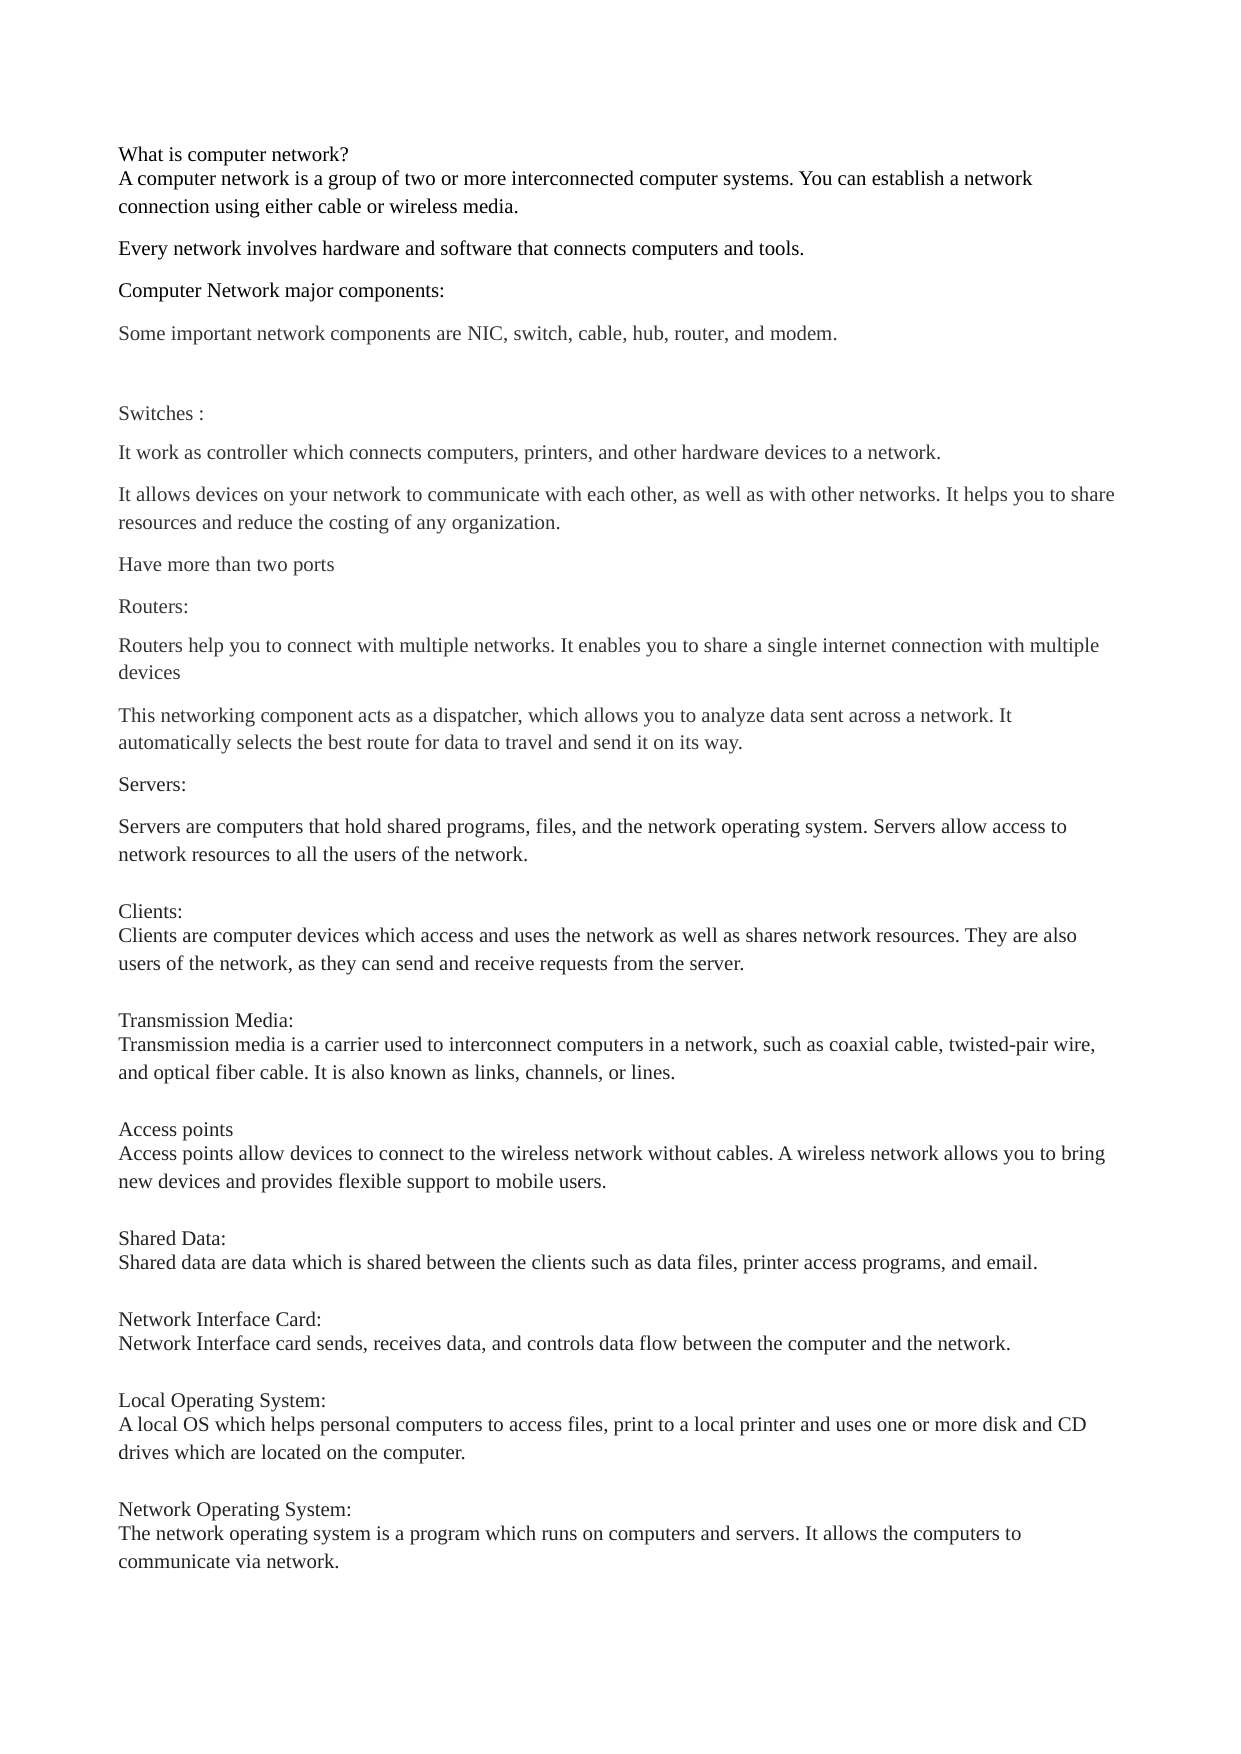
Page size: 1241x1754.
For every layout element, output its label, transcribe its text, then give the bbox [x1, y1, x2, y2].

text A local OS which helps personal computers to access files, print to a local printer and uses one or more disk and CD drives which are located on the computer. [118, 1412, 1122, 1464]
text Network Interface card sends, receives data, and controls data flow between the computer and the network. [118, 1331, 1122, 1355]
subtitle Local Operating System: [118, 1373, 1122, 1412]
subtitle Routers: [118, 594, 1122, 618]
subtitle Network Operating System: [118, 1482, 1122, 1521]
text Transmission media is a carrier used to interconnect computers in a network, such as coaxial cable, twisted-pair wire, and optical fiber cable. It is also known as links, channels, or lines. [118, 1032, 1122, 1084]
subtitle Access points [118, 1102, 1122, 1141]
text What is computer network? [118, 142, 1122, 166]
text The network operating system is a program which runs on computers and servers. It allows the computers to communicate via network. [118, 1521, 1122, 1573]
subtitle Switches : [118, 401, 1122, 425]
text It work as controller which connects computers, printers, and other hardware devices to a network. [118, 440, 1122, 464]
subtitle Transmission Media: [118, 993, 1122, 1032]
text Have more than two ports [118, 552, 1122, 576]
text A computer network is a group of two or more interconnected computer systems. You can establish a network connection using either cable or wireless media. [118, 166, 1122, 218]
text Some important network components are NIC, switch, cable, hub, router, and modem. [118, 320, 1122, 344]
text Servers: [118, 772, 1122, 796]
subtitle Shared Data: [118, 1211, 1122, 1250]
text Access points allow devices to connect to the wireless network without cables. A wireless network allows you to bring new devices and provides flexible support to mobile users. [118, 1141, 1122, 1193]
subtitle Clients: [118, 884, 1122, 923]
text It allows devices on your network to communicate with each other, as well as with other networks. It helps you to share resources and reduce the costing of any organization. [118, 482, 1122, 534]
text Servers are computers that hold shared programs, files, and the network operating system. Servers allow access to network resources to all the users of the network. [118, 814, 1122, 866]
text This networking component acts as a dispatcher, which allows you to analyze data sent across a network. It automatically selects the best route for data to travel and send it on its way. [118, 702, 1122, 754]
subtitle Network Interface Card: [118, 1292, 1122, 1331]
text Shared data are data which is shared between the clients such as data files, printer access programs, and email. [118, 1250, 1122, 1274]
text Clients are computer devices which access and uses the network as well as shares network resources. They are also users of the network, as they can send and receive requests from the server. [118, 923, 1122, 975]
text Every network involves hardware and software that connects computers and tools. [118, 236, 1122, 260]
text Routers help you to connect with multiple networks. It enables you to share a single internet connection with multiple devices [118, 633, 1122, 684]
text Computer Network major components: [118, 278, 1122, 302]
